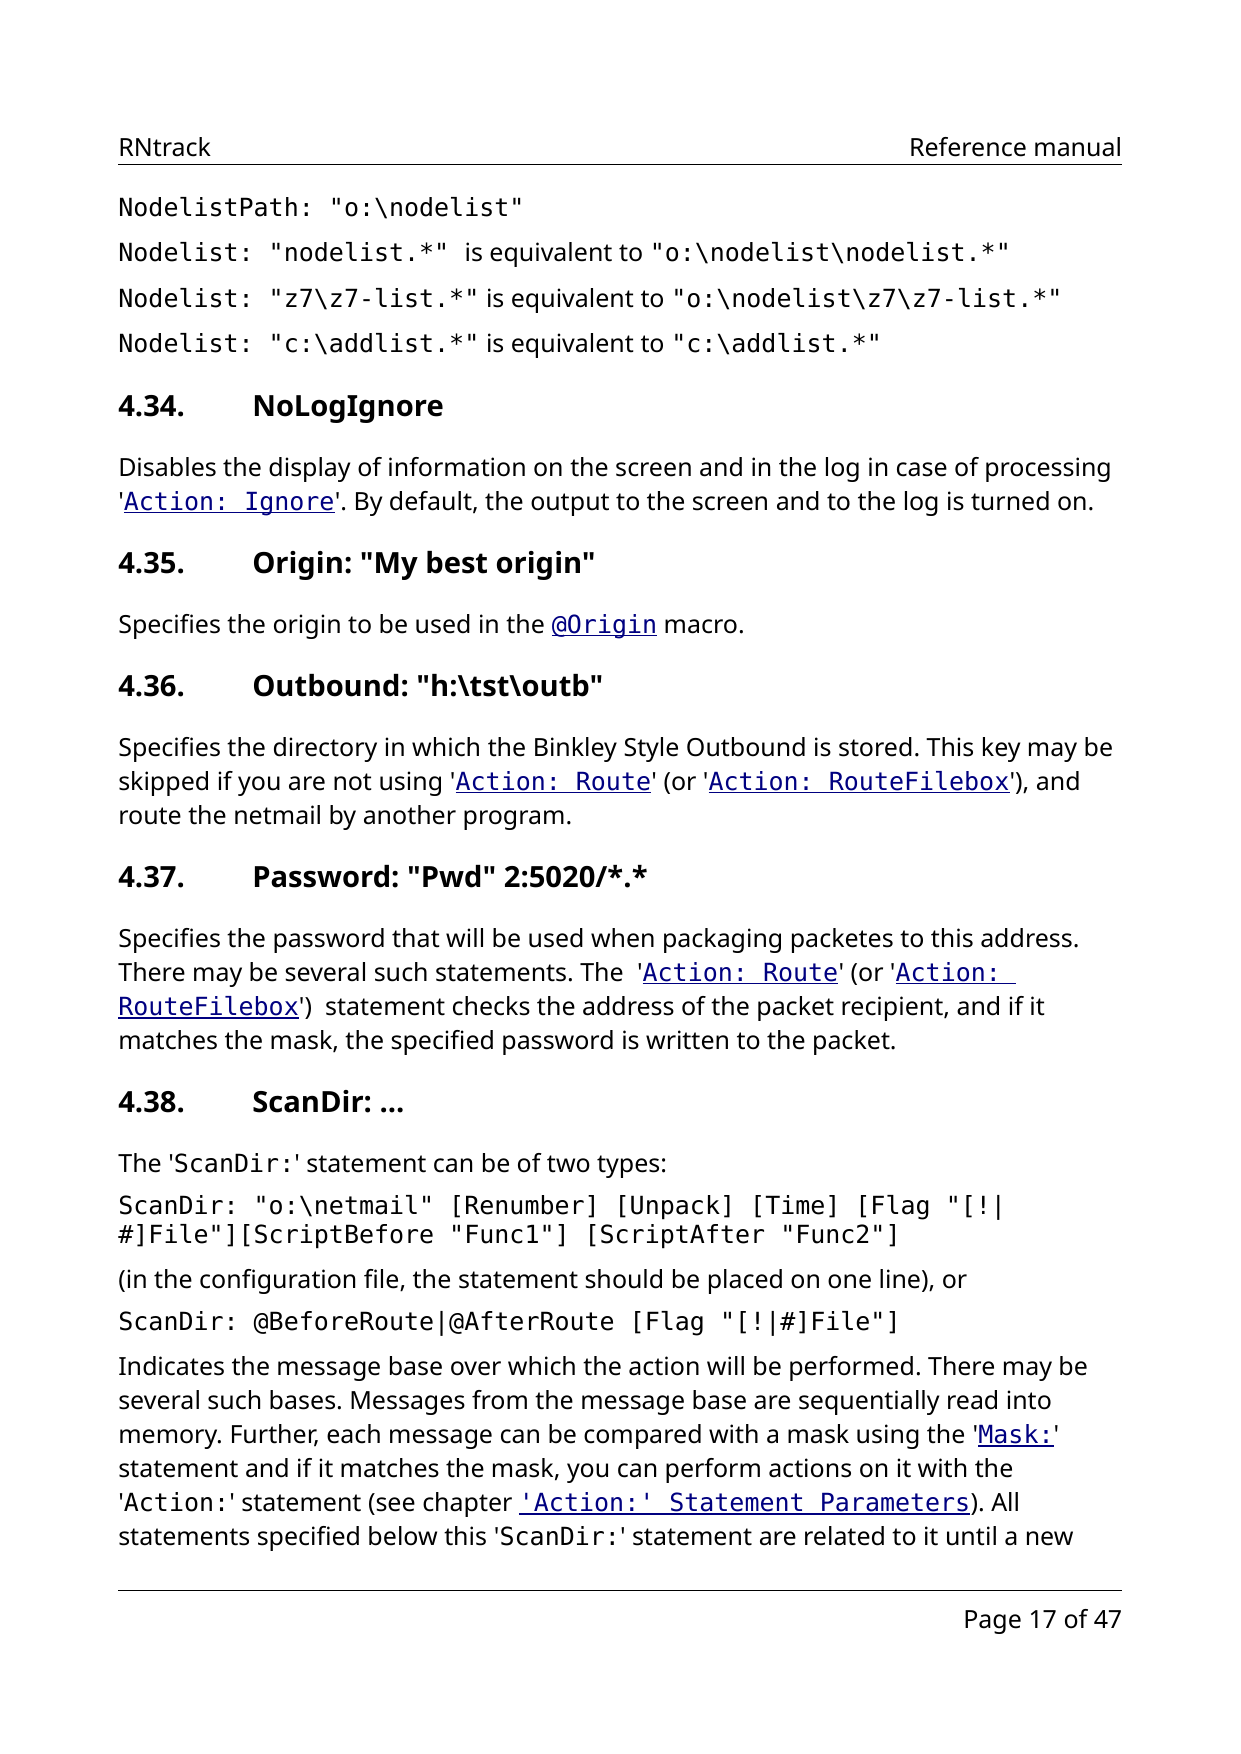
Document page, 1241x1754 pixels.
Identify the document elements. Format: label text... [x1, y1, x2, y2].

text Nodelist: "nodelist.*" is equivalent to "o:\nodelist\nodelist.*" [118, 234, 1122, 268]
subtitle NoLogIgnore [118, 385, 1122, 425]
text Nodelist: "c:\addlist.*" is equivalent to "c:\addlist.*" [118, 326, 1122, 360]
text (in the configuration file, the statement should be placed on one line), or [118, 1262, 1122, 1296]
text ScanDir: @BeforeRoute|@AfterRoute [Flag "[!|#]File"] [118, 1307, 1122, 1337]
text Nodelist: "z7\z7-list.*" is equivalent to "o:\nodelist\z7\z7-list.*" [118, 280, 1122, 314]
text The 'ScanDir:' statement can be of two types: [118, 1146, 1122, 1180]
text Specifies the password that will be used when packaging packetes to this address. There may be several such statements. The 'Action: Route' (or 'Action: RouteFilebox') statement checks the address of the packet recipient, and if it matches the mask, the specified password is written to the packet. [118, 920, 1122, 1057]
subtitle Password: "Pwd" 2:5020/*.* [118, 856, 1122, 896]
text Disables the display of information on the screen and in the log in case of processing 'Action: Ignore'. By default, the output to the screen and to the log is turned on. [118, 449, 1122, 517]
text NodelistPath: "o:\nodelist" [118, 193, 1122, 223]
subtitle ScanDir: ... [118, 1082, 1122, 1121]
text Specifies the directory in which the Binkley Style Outbound is stored. This key may be skipped if you are not using 'Action: Route' (or 'Action: RouteFilebox'), and route the netmail by another program. [118, 729, 1122, 831]
text ScanDir: "o:\netmail" [Renumber] [Unpack] [Time] [Flag "[!|#]File"][ScriptBefore "Func1"] [ScriptAfter "Func2"] [118, 1191, 1122, 1250]
subtitle Outbound: "h:\tst\outb" [118, 665, 1122, 705]
subtitle Origin: "My best origin" [118, 542, 1122, 582]
text Indicates the message base over which the action will be performed. There may be several such bases. Messages from the message base are sequentially read into memory. Further, each message can be compared with a mask using the 'Mask:' statement and if it matches the mask, you can perform actions on it with the 'Action:' statement (see chapter 'Action:' Statement Parameters). All statements specified below this 'ScanDir:' statement are related to it until a new [118, 1348, 1122, 1553]
text Specifies the origin to be used in the @Origin macro. [118, 606, 1122, 640]
